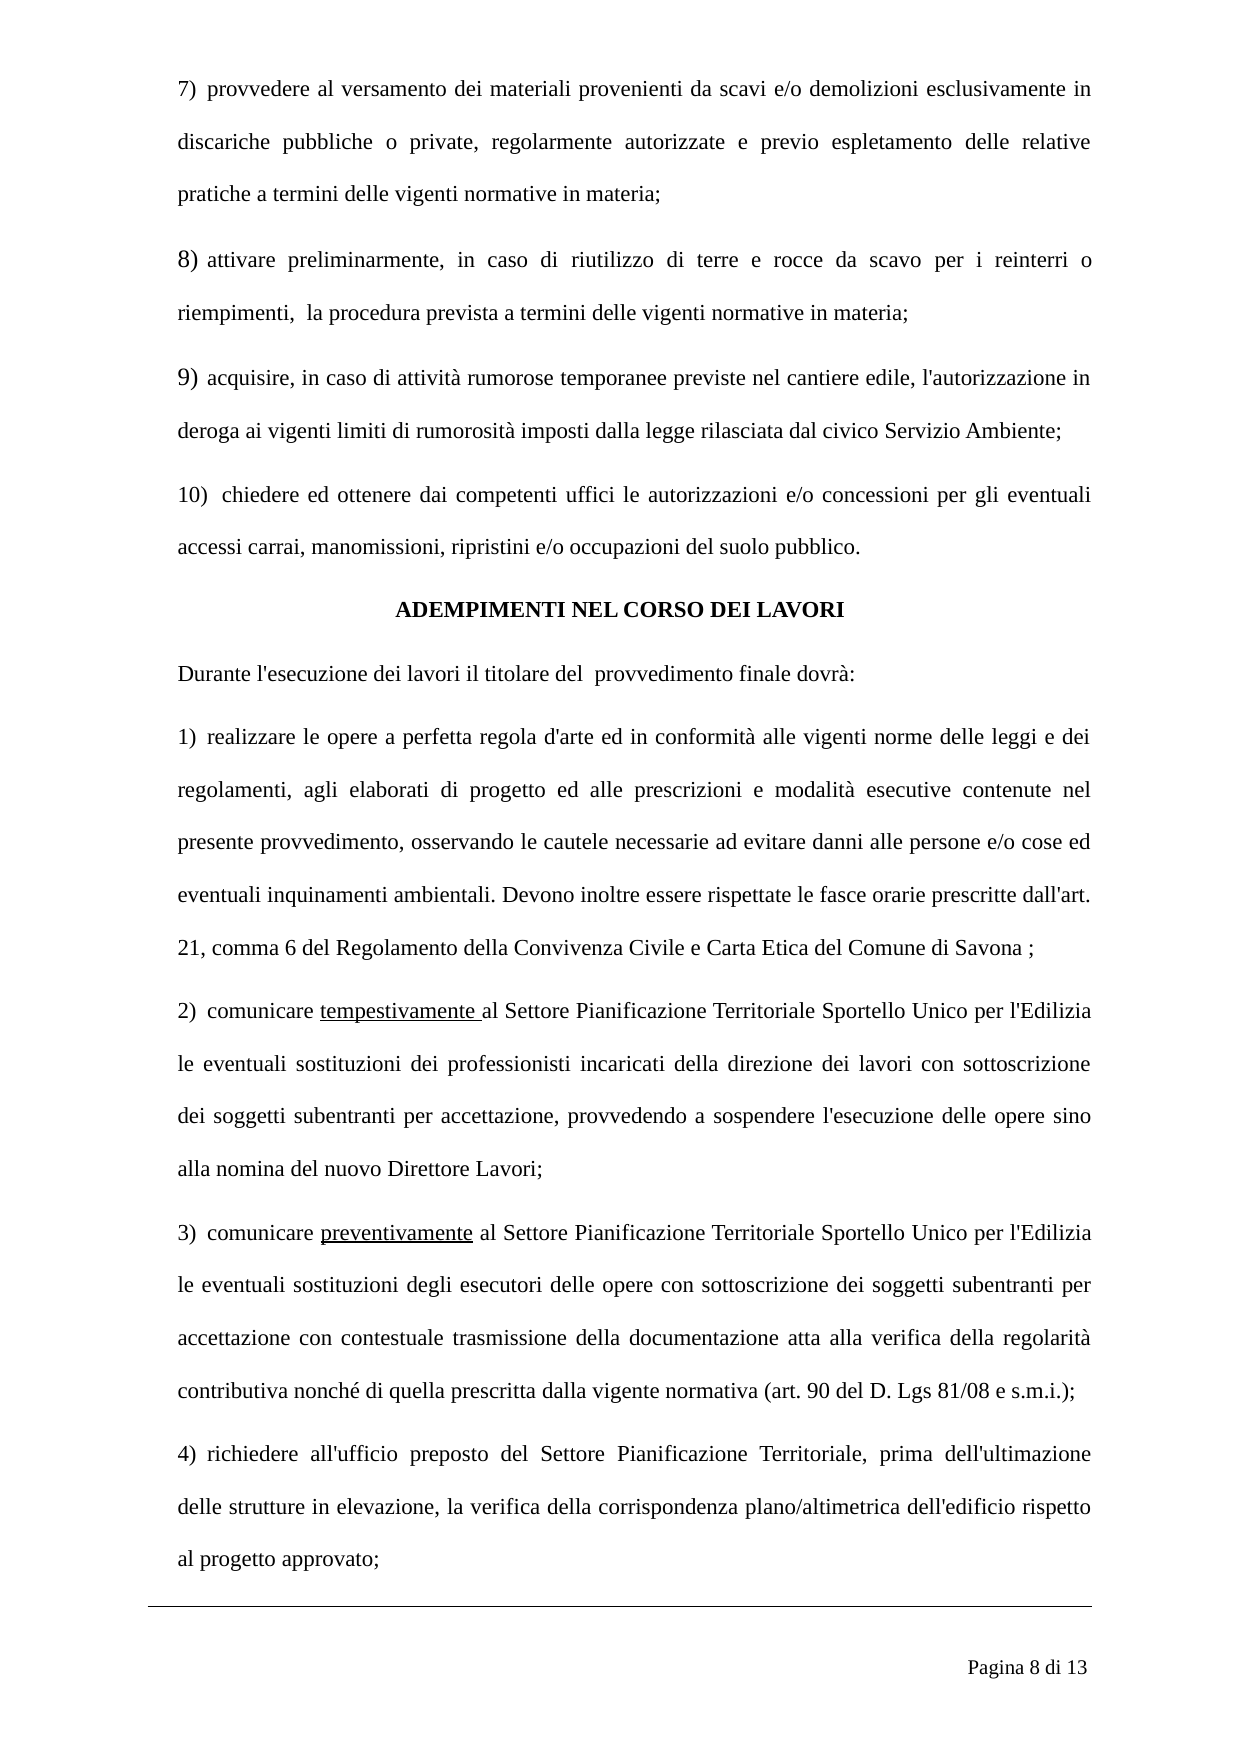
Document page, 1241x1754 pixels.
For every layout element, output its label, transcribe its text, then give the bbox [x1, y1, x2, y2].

list comunicare tempestivamente al Settore Pianificazione Territoriale Sportello Unico per l'Edilizia le eventuali sostituzioni dei professionisti incaricati della direzione dei lavori con sottoscrizione dei soggetti subentranti per accettazione, provvedendo a sospendere l'esecuzione delle opere sino alla nomina del nuovo Direttore Lavori; [177, 997, 1092, 1182]
list richiedere all'ufficio preposto del Settore Pianificazione Territoriale, prima dell'ultimazione delle strutture in elevazione, la verifica della corrispondenza plano/altimetrica dell'edificio rispetto al progetto approvato; [177, 1440, 1092, 1572]
list attivare preliminarmente, in caso di riutilizzo di terre e rocce da scavo per i reinterri o riempimenti, la procedura prevista a termini delle vigenti normative in materia; [177, 244, 1092, 325]
list comunicare preventivamente al Settore Pianificazione Territoriale Sportello Unico per l'Edilizia le eventuali sostituzioni degli esecutori delle opere con sottoscrizione dei soggetti subentranti per accettazione con contestuale trasmissione della documentazione atta alla verifica della regolarità contributiva nonché di quella prescritta dalla vigente normativa (art. 90 del D. Lgs 81/08 e s.m.i.); [177, 1218, 1092, 1403]
list realizzare le opere a perfetta regola d'arte ed in conformità alle vigenti norme delle leggi e dei regolamenti, agli elaborati di progetto ed alle prescrizioni e modalità esecutive contenute nel presente provvedimento, osservando le cautele necessarie ad evitare danni alle persone e/o cose ed eventuali inquinamenti ambientali. Devono inoltre essere rispettate le fasce orarie prescritte dall'art. 21, comma 6 del Regolamento della Convivenza Civile e Carta Etica del Comune di Savona ; [177, 723, 1092, 960]
list acquisire, in caso di attività rumorose temporanee previste nel cantiere edile, l'autorizzazione in deroga ai vigenti limiti di rumorosità imposti dalla legge rilasciata dal civico Servizio Ambiente; [177, 362, 1092, 444]
list chiedere ed ottenere dai competenti uffici le autorizzazioni e/o concessioni per gli eventuali accessi carrai, manomissioni, ripristini e/o occupazioni del suolo pubblico. [177, 481, 1092, 560]
text ADEMPIMENTI NEL CORSO DEI LAVORI [177, 596, 1063, 623]
list provvedere al versamento dei materiali provenienti da scavi e/o demolizioni esclusivamente in discariche pubbliche o private, regolarmente autorizzate e previo espletamento delle relative pratiche a termini delle vigenti normative in materia; [177, 75, 1092, 207]
text Durante l'esecuzione dei lavori il titolare del provvedimento finale dovrà: [177, 659, 1063, 686]
